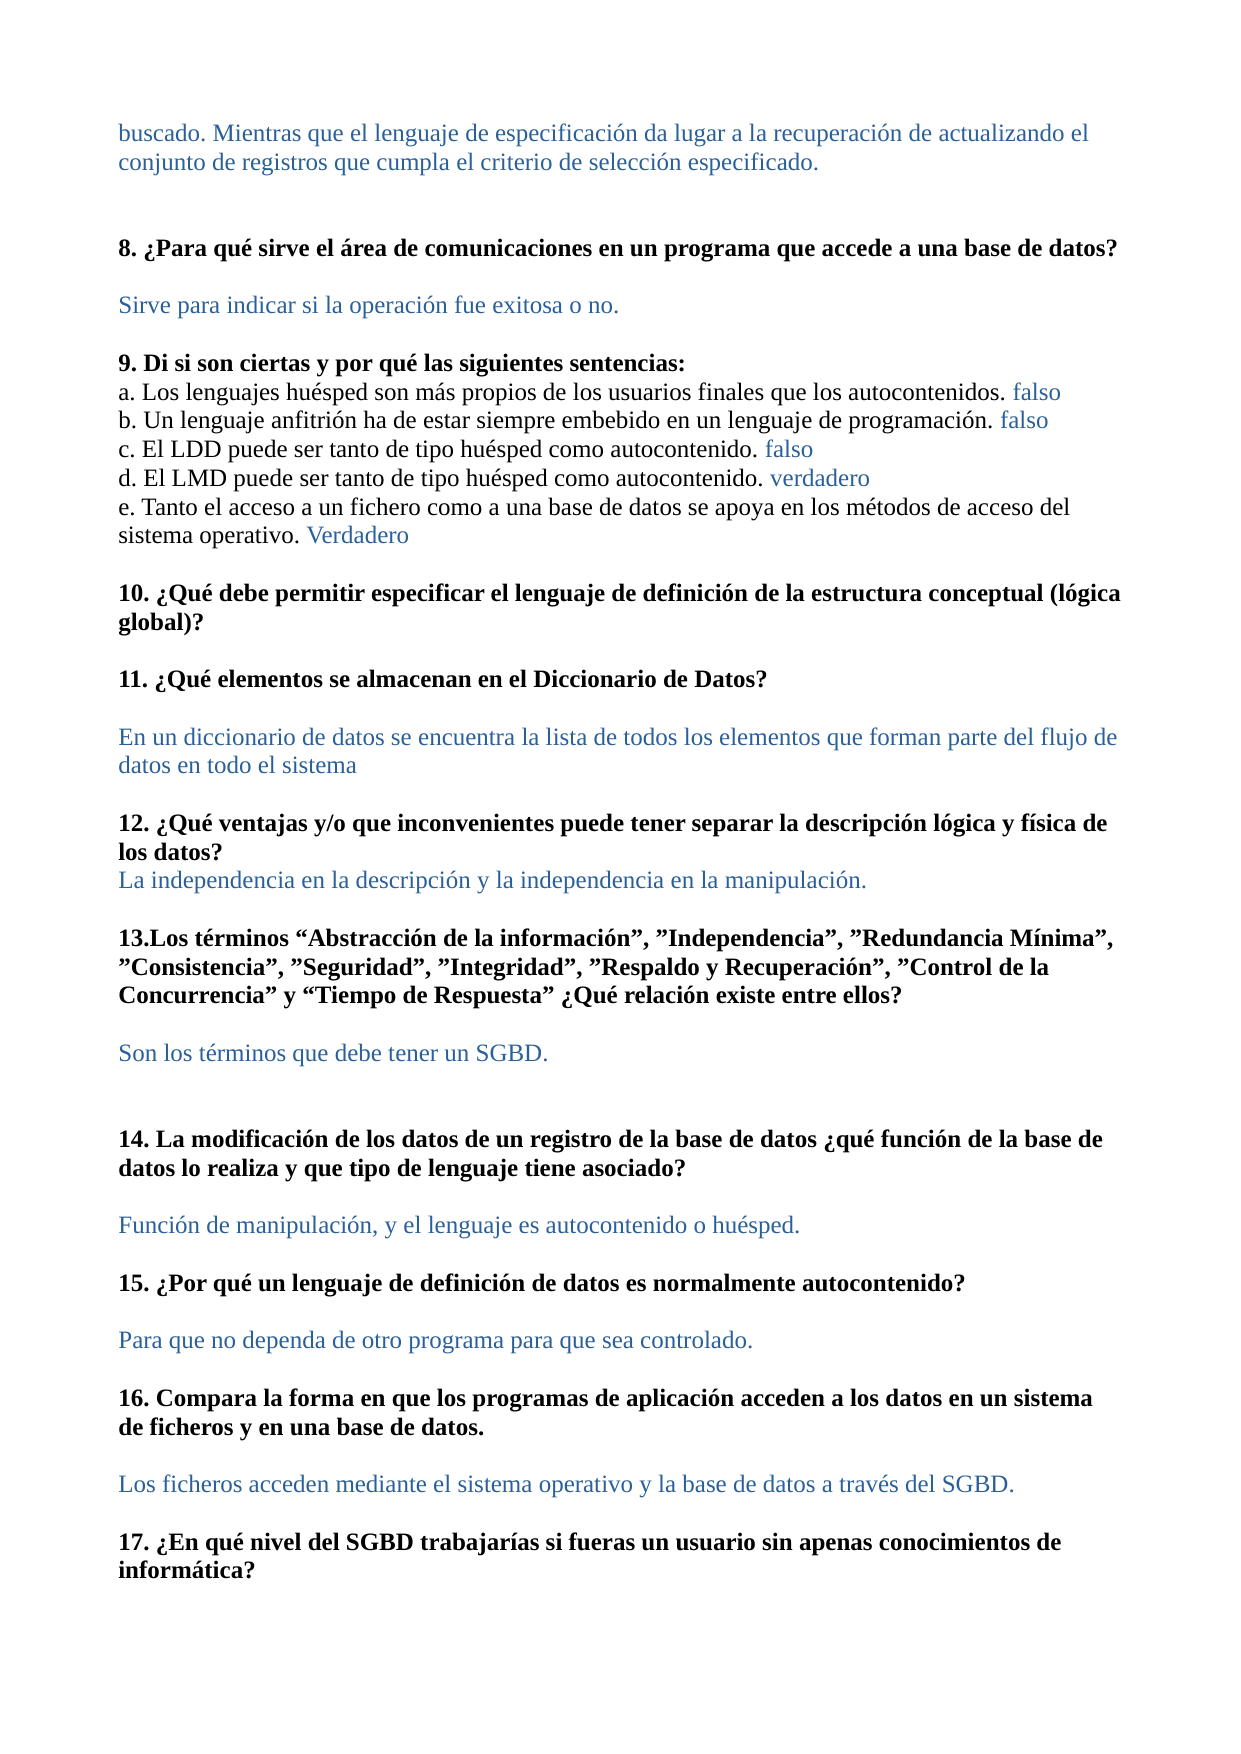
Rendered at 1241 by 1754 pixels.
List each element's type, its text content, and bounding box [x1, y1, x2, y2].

text En un diccionario de datos se encuentra la lista de todos los elementos que forman parte del flujo de datos en todo el sistema [118, 722, 1122, 779]
text d. El LMD puede ser tanto de tipo huésped como autocontenido. verdadero [118, 463, 1122, 492]
text 16. Compara la forma en que los programas de aplicación acceden a los datos en un sistema de ficheros y en una base de datos. [118, 1383, 1122, 1441]
text 8. ¿Para qué sirve el área de comunicaciones en un programa que accede a una base de datos? [118, 233, 1122, 262]
text 14. La modificación de los datos de un registro de la base de datos ¿qué función de la base de datos lo realiza y que tipo de lenguaje tiene asociado? [118, 1124, 1122, 1182]
text c. El LDD puede ser tanto de tipo huésped como autocontenido. falso [118, 434, 1122, 463]
text 10. ¿Qué debe permitir especificar el lenguaje de definición de la estructura conceptual (lógica global)? [118, 578, 1122, 636]
text b. Un lenguaje anfitrión ha de estar siempre embebido en un lenguaje de programación. falso [118, 406, 1122, 434]
text Función de manipulación, y el lenguaje es autocontenido o huésped. [118, 1211, 1122, 1239]
text 12. ¿Qué ventajas y/o que inconvenientes puede tener separar la descripción lógica y física de los datos? [118, 808, 1122, 866]
text 15. ¿Por qué un lenguaje de definición de datos es normalmente autocontenido? [118, 1268, 1122, 1297]
text Sirve para indicar si la operación fue exitosa o no. [118, 291, 1122, 319]
text Son los términos que debe tener un SGBD. [118, 1038, 1122, 1067]
text a. Los lenguajes huésped son más propios de los usuarios finales que los autocontenidos. falso [118, 377, 1122, 406]
text 11. ¿Qué elementos se almacenan en el Diccionario de Datos? [118, 664, 1122, 693]
text Para que no dependa de otro programa para que sea controlado. [118, 1326, 1122, 1354]
text 13.Los términos “Abstracción de la información”, ”Independencia”, ”Redundancia Mínima”, ”Consistencia”, ”Seguridad”, ”Integridad”, ”Respaldo y Recuperación”, ”Control de la Concurrencia” y “Tiempo de Respuesta” ¿Qué relación existe entre ellos? [118, 923, 1122, 1009]
text Los ficheros acceden mediante el sistema operativo y la base de datos a través del SGBD. [118, 1469, 1122, 1498]
text buscado. Mientras que el lenguaje de especificación da lugar a la recuperación de actualizando el conjunto de registros que cumpla el criterio de selección especificado. [118, 118, 1122, 176]
text 17. ¿En qué nivel del SGBD trabajarías si fueras un usuario sin apenas conocimientos de informática? [118, 1527, 1122, 1584]
text La independencia en la descripción y la independencia en la manipulación. [118, 866, 1122, 894]
text e. Tanto el acceso a un fichero como a una base de datos se apoya en los métodos de acceso del sistema operativo. Verdadero [118, 492, 1122, 549]
text 9. Di si son ciertas y por qué las siguientes sentencias: [118, 348, 1122, 377]
